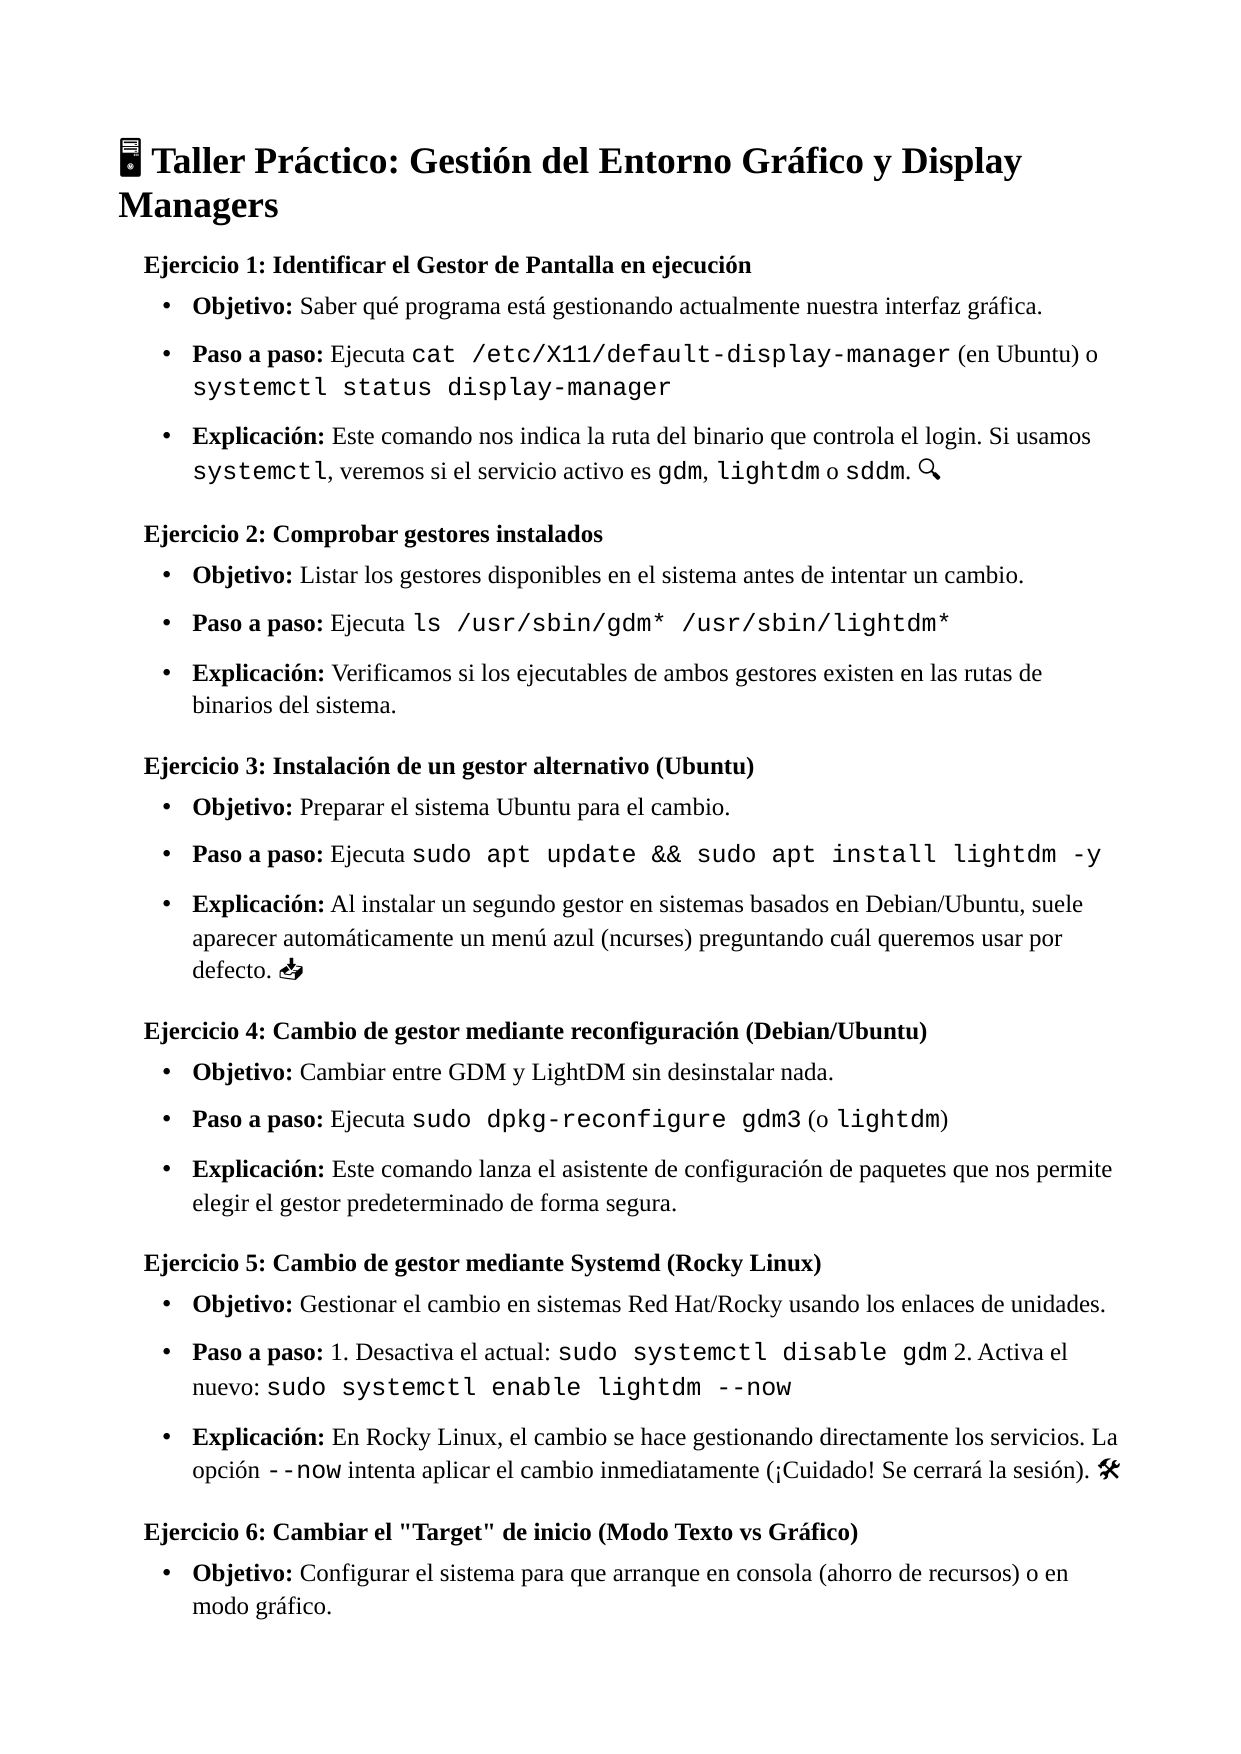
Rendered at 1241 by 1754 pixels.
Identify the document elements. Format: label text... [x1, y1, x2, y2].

list Objetivo: Preparar el sistema Ubuntu para el cambio. [162, 792, 1122, 821]
list Paso a paso: Ejecuta sudo apt update && sudo apt install lightdm -y [162, 839, 1122, 870]
list Objetivo: Saber qué programa está gestionando actualmente nuestra interfaz gráfica. [162, 291, 1122, 320]
list Objetivo: Cambiar entre GDM y LightDM sin desinstalar nada. [162, 1057, 1122, 1086]
subtitle 📝 Ejercicio 3: Instalación de un gestor alternativo (Ubuntu) [118, 751, 1122, 779]
list Explicación: Este comando lanza el asistente de configuración de paquetes que nos permite elegir el gestor predeterminado de forma segura. 🔄 [162, 1154, 1122, 1216]
list Explicación: En Rocky Linux, el cambio se hace gestionando directamente los servicios. La opción --now intenta aplicar el cambio inmediatamente (¡Cuidado! Se cerrará la sesión). 🛠️ [162, 1422, 1122, 1486]
list Paso a paso: Ejecuta sudo dpkg-reconfigure gdm3 (o lightdm) [162, 1104, 1122, 1135]
subtitle 📝 Ejercicio 6: Cambiar el "Target" de inicio (Modo Texto vs Gráfico) [118, 1517, 1122, 1546]
list Paso a paso: Ejecuta cat /etc/X11/default-display-manager (en Ubuntu) o systemctl status display-manager [162, 339, 1122, 402]
list Explicación: Este comando nos indica la ruta del binario que controla el login. Si usamos systemctl, veremos si el servicio activo es gdm, lightdm o sddm. 🔍 [162, 421, 1122, 487]
list Paso a paso: Ejecuta ls /usr/sbin/gdm* /usr/sbin/lightdm* [162, 608, 1122, 638]
list Paso a paso: 1. Desactiva el actual: sudo systemctl disable gdm 2. Activa el nuevo: sudo systemctl enable lightdm --now [162, 1337, 1122, 1402]
list Objetivo: Configurar el sistema para que arranque en consola (ahorro de recursos) o en modo gráfico. [162, 1558, 1122, 1620]
subtitle 📝 Ejercicio 2: Comprobar gestores instalados [118, 519, 1122, 547]
list Explicación: Al instalar un segundo gestor en sistemas basados en Debian/Ubuntu, suele aparecer automáticamente un menú azul (ncurses) preguntando cuál queremos usar por defecto. 📥 [162, 889, 1122, 984]
subtitle 🖥️ Taller Práctico: Gestión del Entorno Gráfico y Display Managers [118, 139, 1122, 225]
subtitle 📝 Ejercicio 4: Cambio de gestor mediante reconfiguración (Debian/Ubuntu) [118, 1016, 1122, 1044]
subtitle 📝 Ejercicio 1: Identificar el Gestor de Pantalla en ejecución [118, 250, 1122, 279]
list Objetivo: Gestionar el cambio en sistemas Red Hat/Rocky usando los enlaces de unidades. [162, 1289, 1122, 1318]
subtitle 📝 Ejercicio 5: Cambio de gestor mediante Systemd (Rocky Linux) [118, 1248, 1122, 1276]
list Objetivo: Listar los gestores disponibles en el sistema antes de intentar un cambio. [162, 560, 1122, 589]
list Explicación: Verificamos si los ejecutables de ambos gestores existen en las rutas de binarios del sistema. 📂 [162, 658, 1122, 719]
